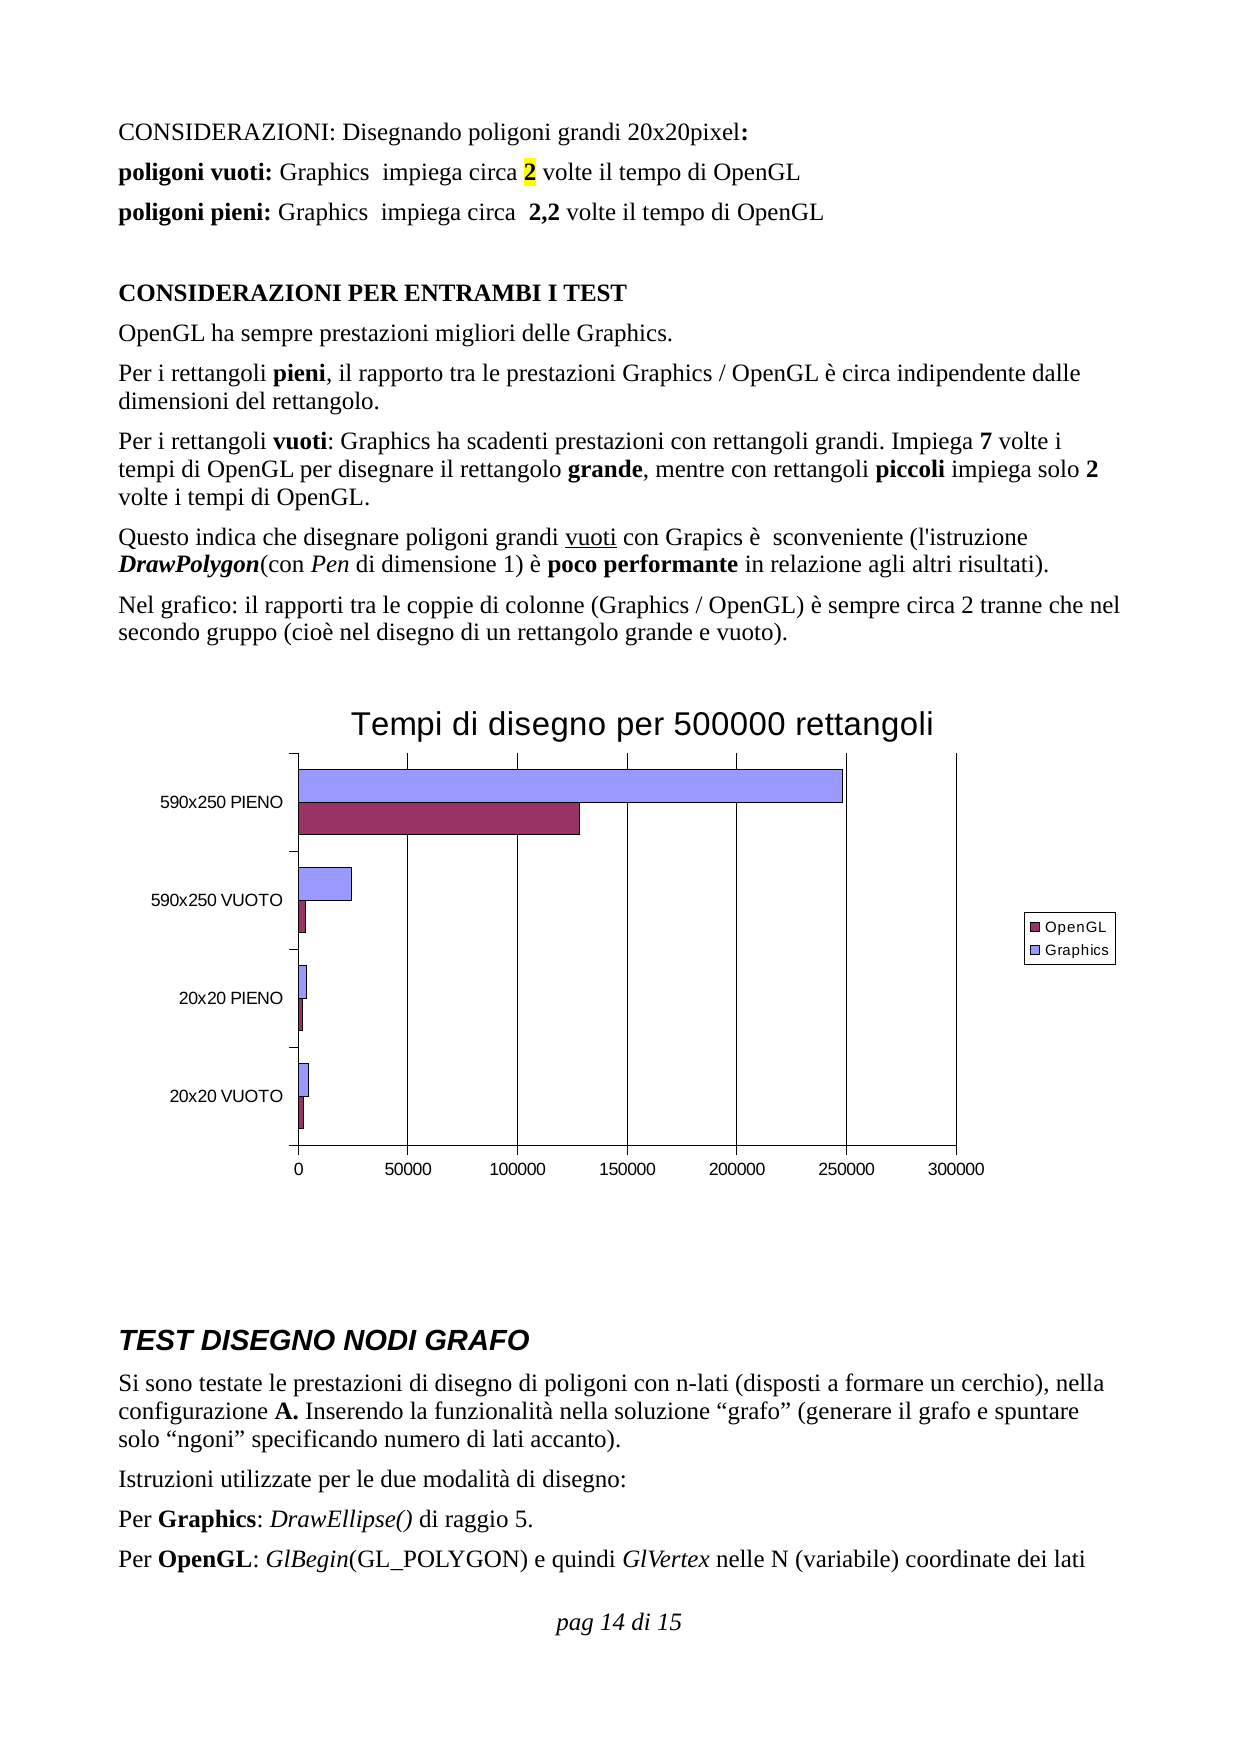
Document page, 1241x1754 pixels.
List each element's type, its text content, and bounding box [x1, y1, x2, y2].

text Si sono testate le prestazioni di disegno di poligoni con n-lati (disposti a formare un cerchio), nella configurazione A. Inserendo la funzionalità nella soluzione “grafo” (generare il grafo e spuntare solo “ngoni” specificando numero di lati accanto). [118, 1369, 1122, 1453]
subtitle TEST DISEGNO NODI GRAFO [118, 1324, 1122, 1357]
text OpenGL ha sempre prestazioni migliori delle Graphics. [118, 319, 1122, 347]
text Per OpenGL: GlBegin(GL_POLYGON) e quindi GlVertex nelle N (variabile) coordinate dei lati [118, 1546, 1122, 1573]
text poligoni pieni: Graphics impiega circa 2,2 volte il tempo di OpenGL [118, 198, 1122, 226]
text Nel grafico: il rapporti tra le coppie di colonne (Graphics / OpenGL) è sempre circa 2 tranne che nel secondo gruppo (cioè nel disegno di un rettangolo grande e vuoto). [118, 591, 1122, 646]
text Per Graphics: DrawEllipse() di raggio 5. [118, 1505, 1122, 1533]
text Istruzioni utilizzate per le due modalità di disegno: [118, 1465, 1122, 1493]
text CONSIDERAZIONI PER ENTRAMBI I TEST [118, 279, 1122, 307]
text Per i rettangoli vuoti: Graphics ha scadenti prestazioni con rettangoli grandi. Impiega 7 volte i tempi di OpenGL per disegnare il rettangolo grande, mentre con rettangoli piccoli impiega solo 2 volte i tempi di OpenGL. [118, 427, 1122, 510]
text Per i rettangoli pieni, il rapporto tra le prestazioni Graphics / OpenGL è circa indipendente dalle dimensioni del rettangolo. [118, 359, 1122, 415]
text poligoni vuoti: Graphics impiega circa 2 volte il tempo di OpenGL [118, 158, 1122, 186]
text Questo indica che disegnare poligoni grandi vuoti con Grapics è sconveniente (l'istruzione DrawPolygon(con Pen di dimensione 1) è poco performante in relazione agli altri risultati). [118, 523, 1122, 578]
text CONSIDERAZIONI: Disegnando poligoni grandi 20x20pixel: [118, 118, 1122, 146]
